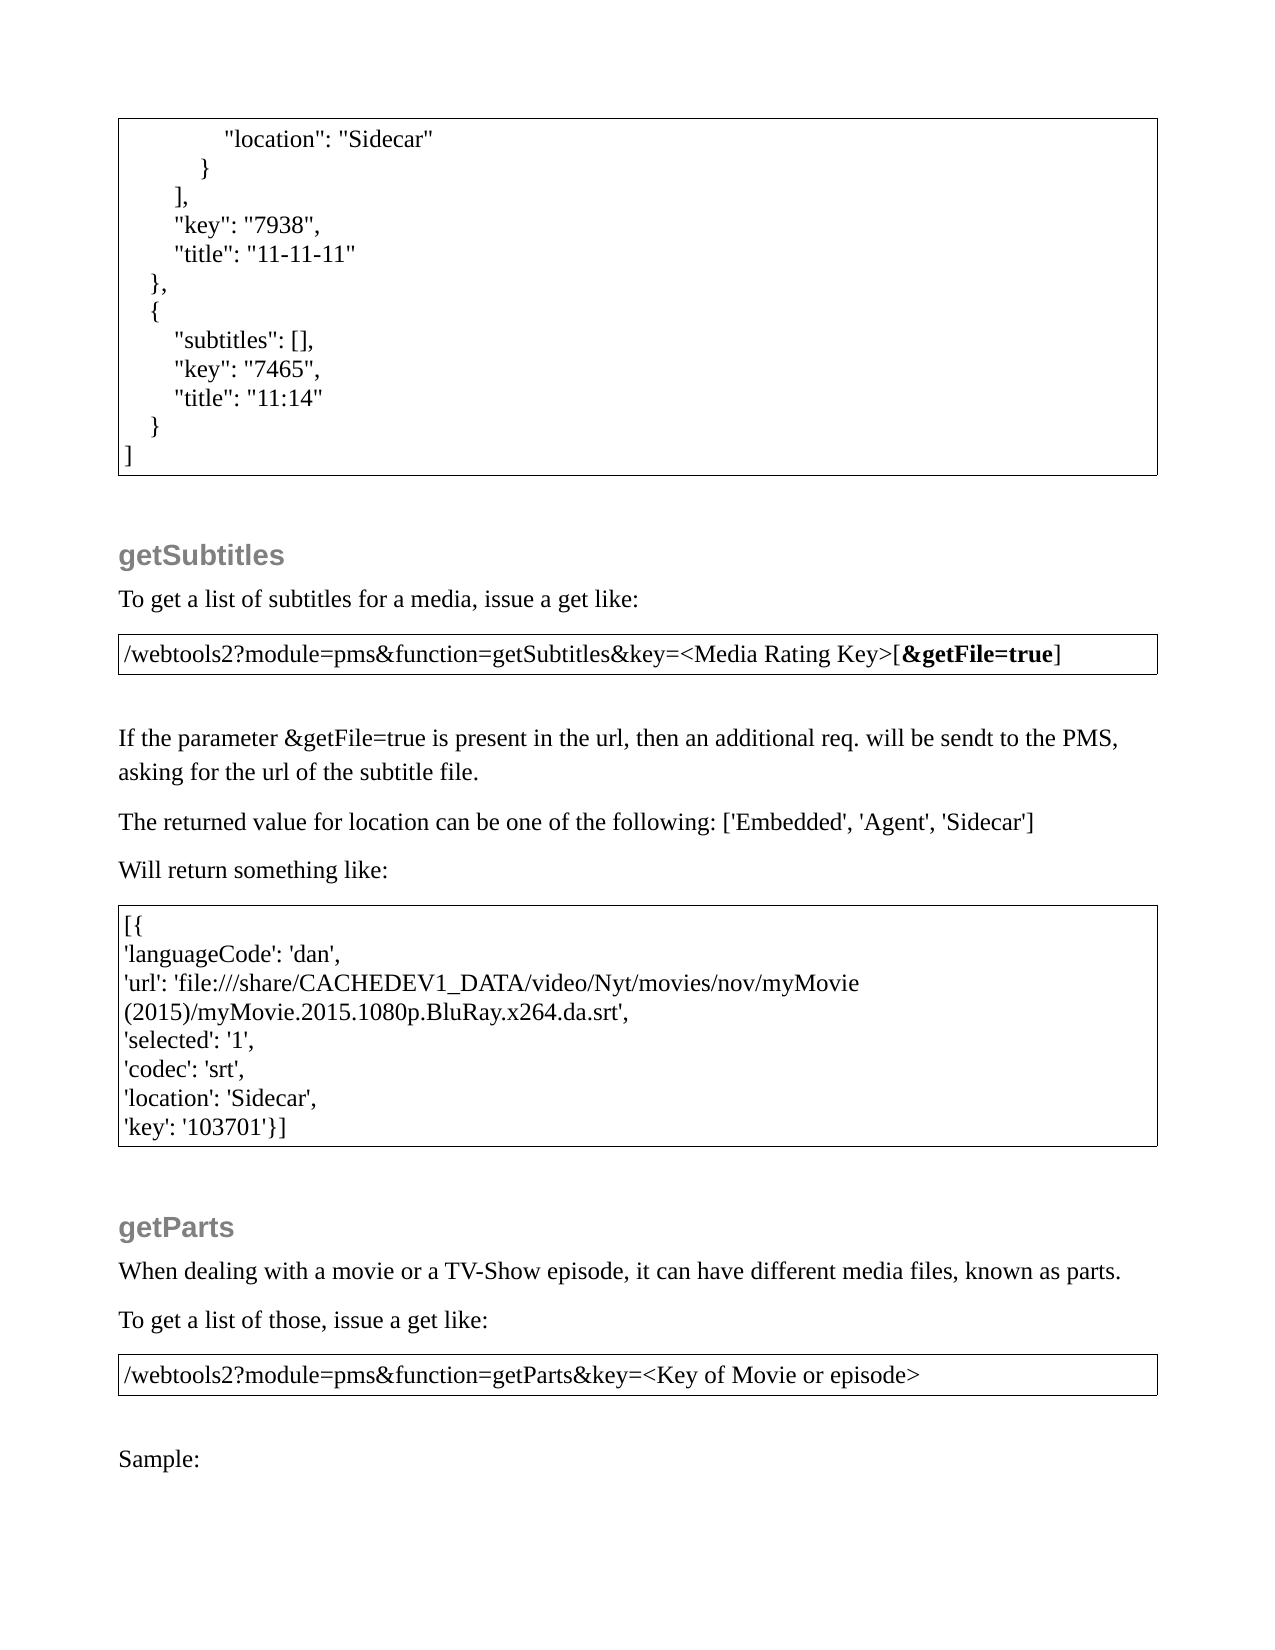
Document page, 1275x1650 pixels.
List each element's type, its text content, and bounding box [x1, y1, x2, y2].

subtitle getSubtitles [118, 538, 1157, 572]
text To get a list of subtitles for a media, issue a get like: [118, 584, 1157, 613]
table_header /webtools2?module=pms&function=getParts&key=<Key of Movie or episode> [119, 1355, 1157, 1394]
table_header "location": "Sidecar" } ], "key": "7938", "title": "11-11-11" }, { "subtitles": [], "key": "7465", "title": "11:14" } ] [119, 119, 1157, 475]
table_header /webtools2?module=pms&function=getSubtitles&key=<Media Rating Key>[&getFile=true] [119, 635, 1157, 674]
table_header [{ 'languageCode': 'dan', 'url': 'file:///share/CACHEDEV1_DATA/video/Nyt/movies/nov/myMovie (2015)/myMovie.2015.1080p.BluRay.x264.da.srt', 'selected': '1', 'codec': 'srt', 'location': 'Sidecar', 'key': '103701'}] [119, 906, 1157, 1146]
text The returned value for location can be one of the following: ['Embedded', 'Agent', 'Sidecar'] [118, 807, 1157, 835]
subtitle getParts [118, 1210, 1157, 1243]
text If the parameter &getFile=true is present in the url, then an additional req. will be sendt to the PMS, asking for the url of the subtitle file. [118, 723, 1157, 786]
text Will return something like: [118, 856, 1157, 884]
text Sample: [118, 1444, 1157, 1472]
text To get a list of those, issue a get like: [118, 1305, 1157, 1334]
text When dealing with a movie or a TV-Show episode, it can have different media files, known as parts. [118, 1256, 1157, 1285]
